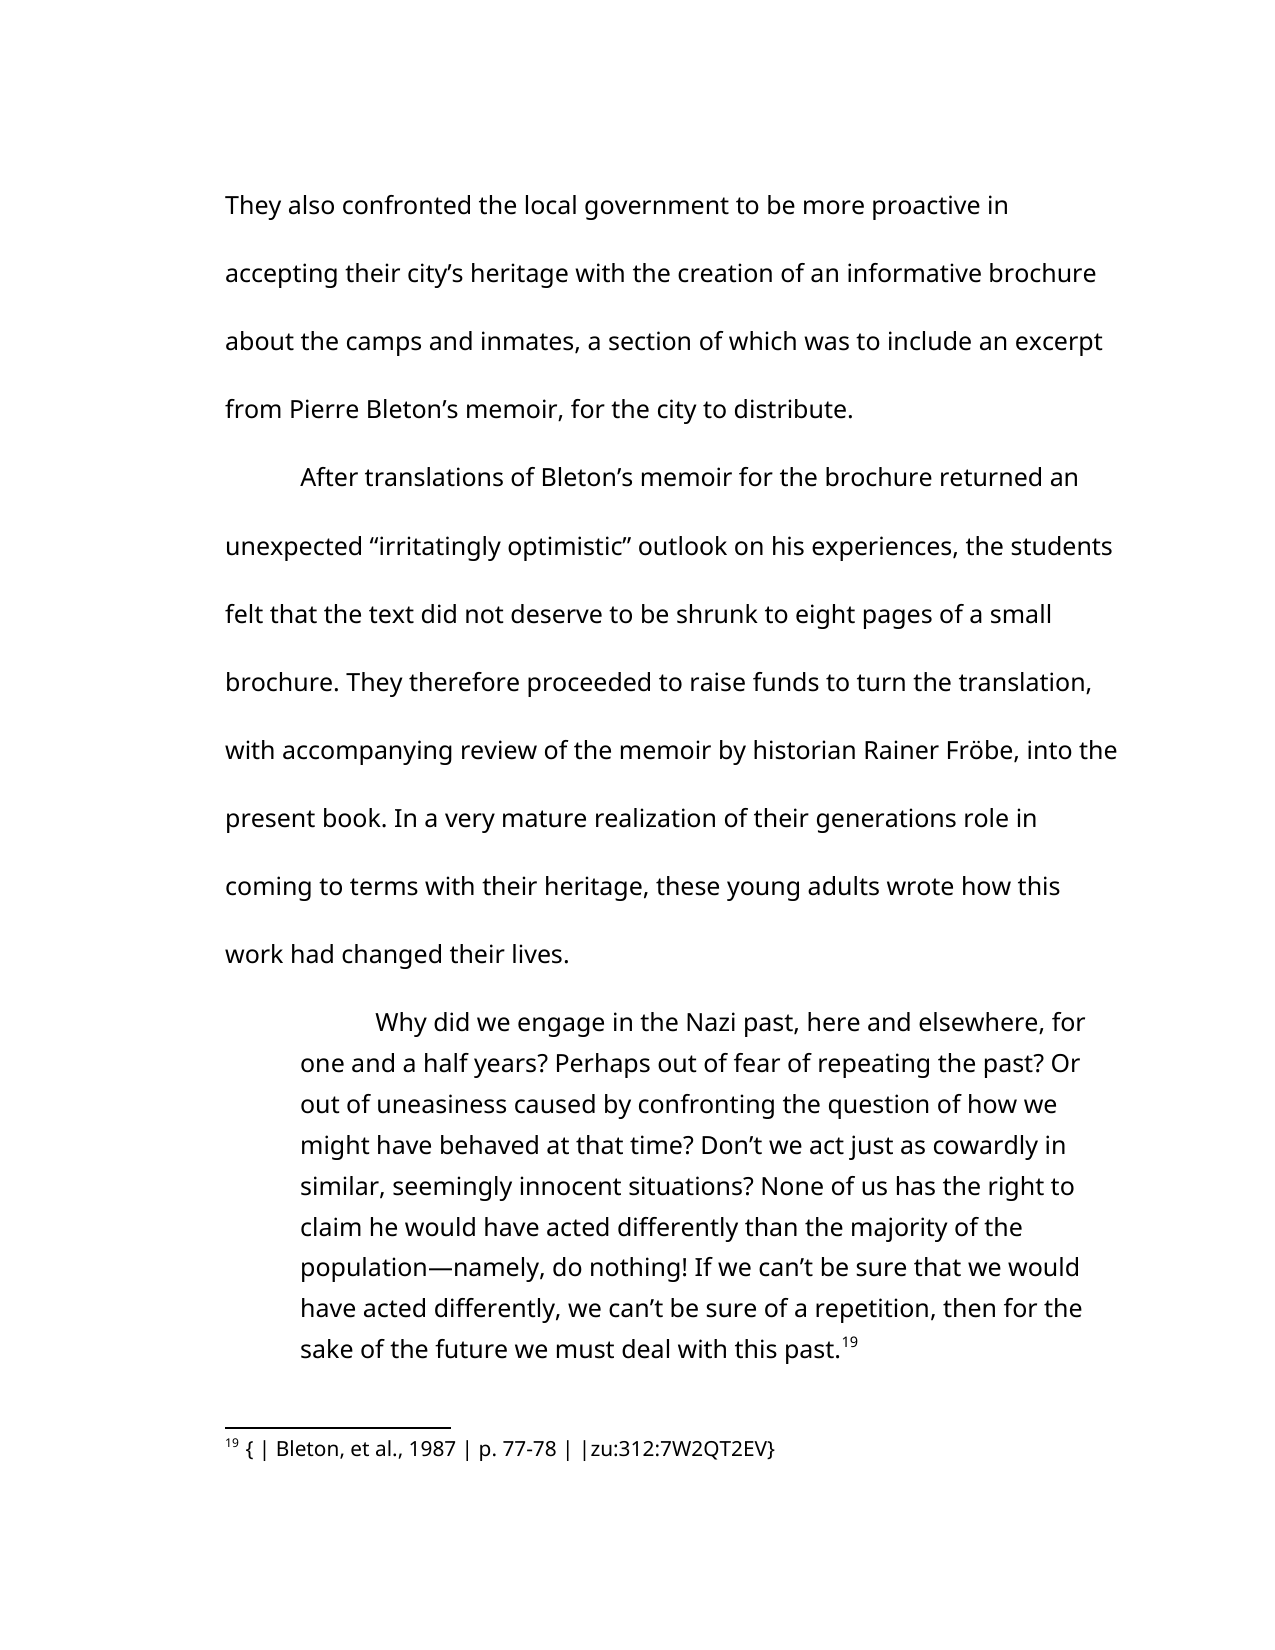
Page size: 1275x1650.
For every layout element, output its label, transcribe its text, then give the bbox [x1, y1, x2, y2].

text After translations of Bleton’s memoir for the brochure returned an unexpected “irritatingly optimistic” outlook on his experiences, the students felt that the text did not deserve to be shrunk to eight pages of a small brochure. They therefore proceeded to raise funds to turn the translation, with accompanying review of the memoir by historian Rainer Fröbe, into the present book. In a very mature realization of their generations role in coming to terms with their heritage, these young adults wrote how this work had changed their lives. [225, 460, 1125, 971]
text They also confronted the local government to be more proactive in accepting their city’s heritage with the creation of an informative brochure about the camps and inmates, a section of which was to include an excerpt from Pierre Bleton’s memoir, for the city to distribute. [225, 187, 1125, 426]
text { | Bleton, et al., 1987 | p. 77-78 | |zu:312:7W2QT2EV} [225, 1434, 1125, 1462]
text Why did we engage in the Nazi past, here and elsewhere, for one and a half years? Perhaps out of fear of repeating the past? Or out of uneasiness caused by confronting the question of how we might have behaved at that time? Don’t we act just as cowardly in similar, seemingly innocent situations? None of us has the right to claim he would have acted differently than the majority of the population—namely, do nothing! If we can’t be sure that we would have acted differently, we can’t be sure of a repetition, then for the sake of the future we must deal with this past. [300, 1005, 1125, 1366]
